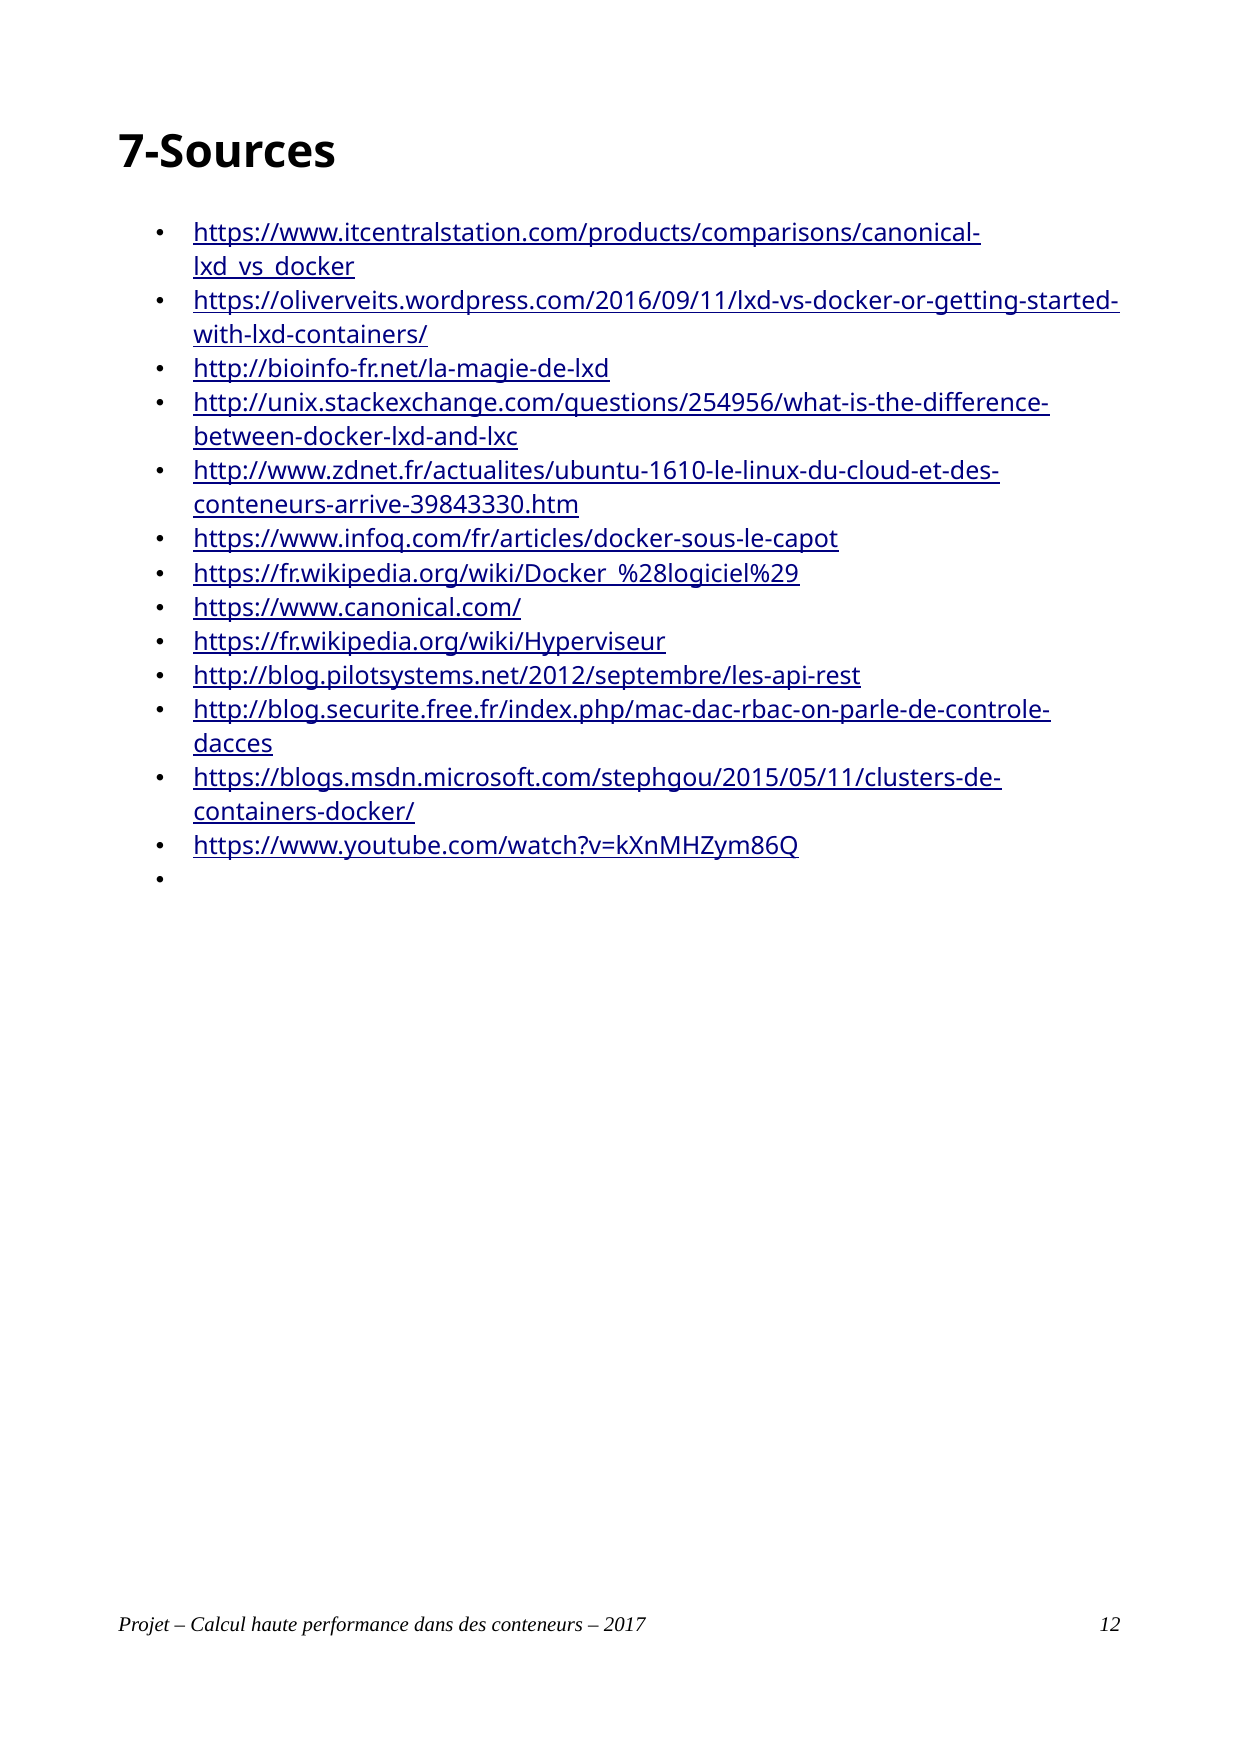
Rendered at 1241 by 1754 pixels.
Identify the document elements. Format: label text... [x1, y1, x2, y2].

list https://www.itcentralstation.com/products/comparisons/canonical-lxd_vs_docker [156, 214, 1122, 283]
list https://www.youtube.com/watch?v=kXnMHZym86Q [156, 828, 1122, 862]
list https://www.infoq.com/fr/articles/docker-sous-le-capot [156, 521, 1122, 555]
list http://unix.stackexchange.com/questions/254956/what-is-the-difference-between-docker-lxd-and-lxc [156, 385, 1122, 453]
list http://www.zdnet.fr/actualites/ubuntu-1610-le-linux-du-cloud-et-des-conteneurs-arrive-39843330.htm [156, 453, 1122, 521]
text 7-Sources [118, 118, 1122, 181]
list https://fr.wikipedia.org/wiki/Docker_%28logiciel%29 [156, 555, 1122, 589]
list https://fr.wikipedia.org/wiki/Hyperviseur [156, 623, 1122, 657]
list https://blogs.msdn.microsoft.com/stephgou/2015/05/11/clusters-de-containers-docker/ [156, 759, 1122, 828]
list http://blog.securite.free.fr/index.php/mac-dac-rbac-on-parle-de-controle-dacces [156, 691, 1122, 759]
list http://bioinfo-fr.net/la-magie-de-lxd [156, 351, 1122, 385]
list https://oliverveits.wordpress.com/2016/09/11/lxd-vs-docker-or-getting-started-with-lxd-containers/ [156, 283, 1122, 351]
list http://blog.pilotsystems.net/2012/septembre/les-api-rest [156, 657, 1122, 691]
list https://www.canonical.com/ [156, 589, 1122, 623]
